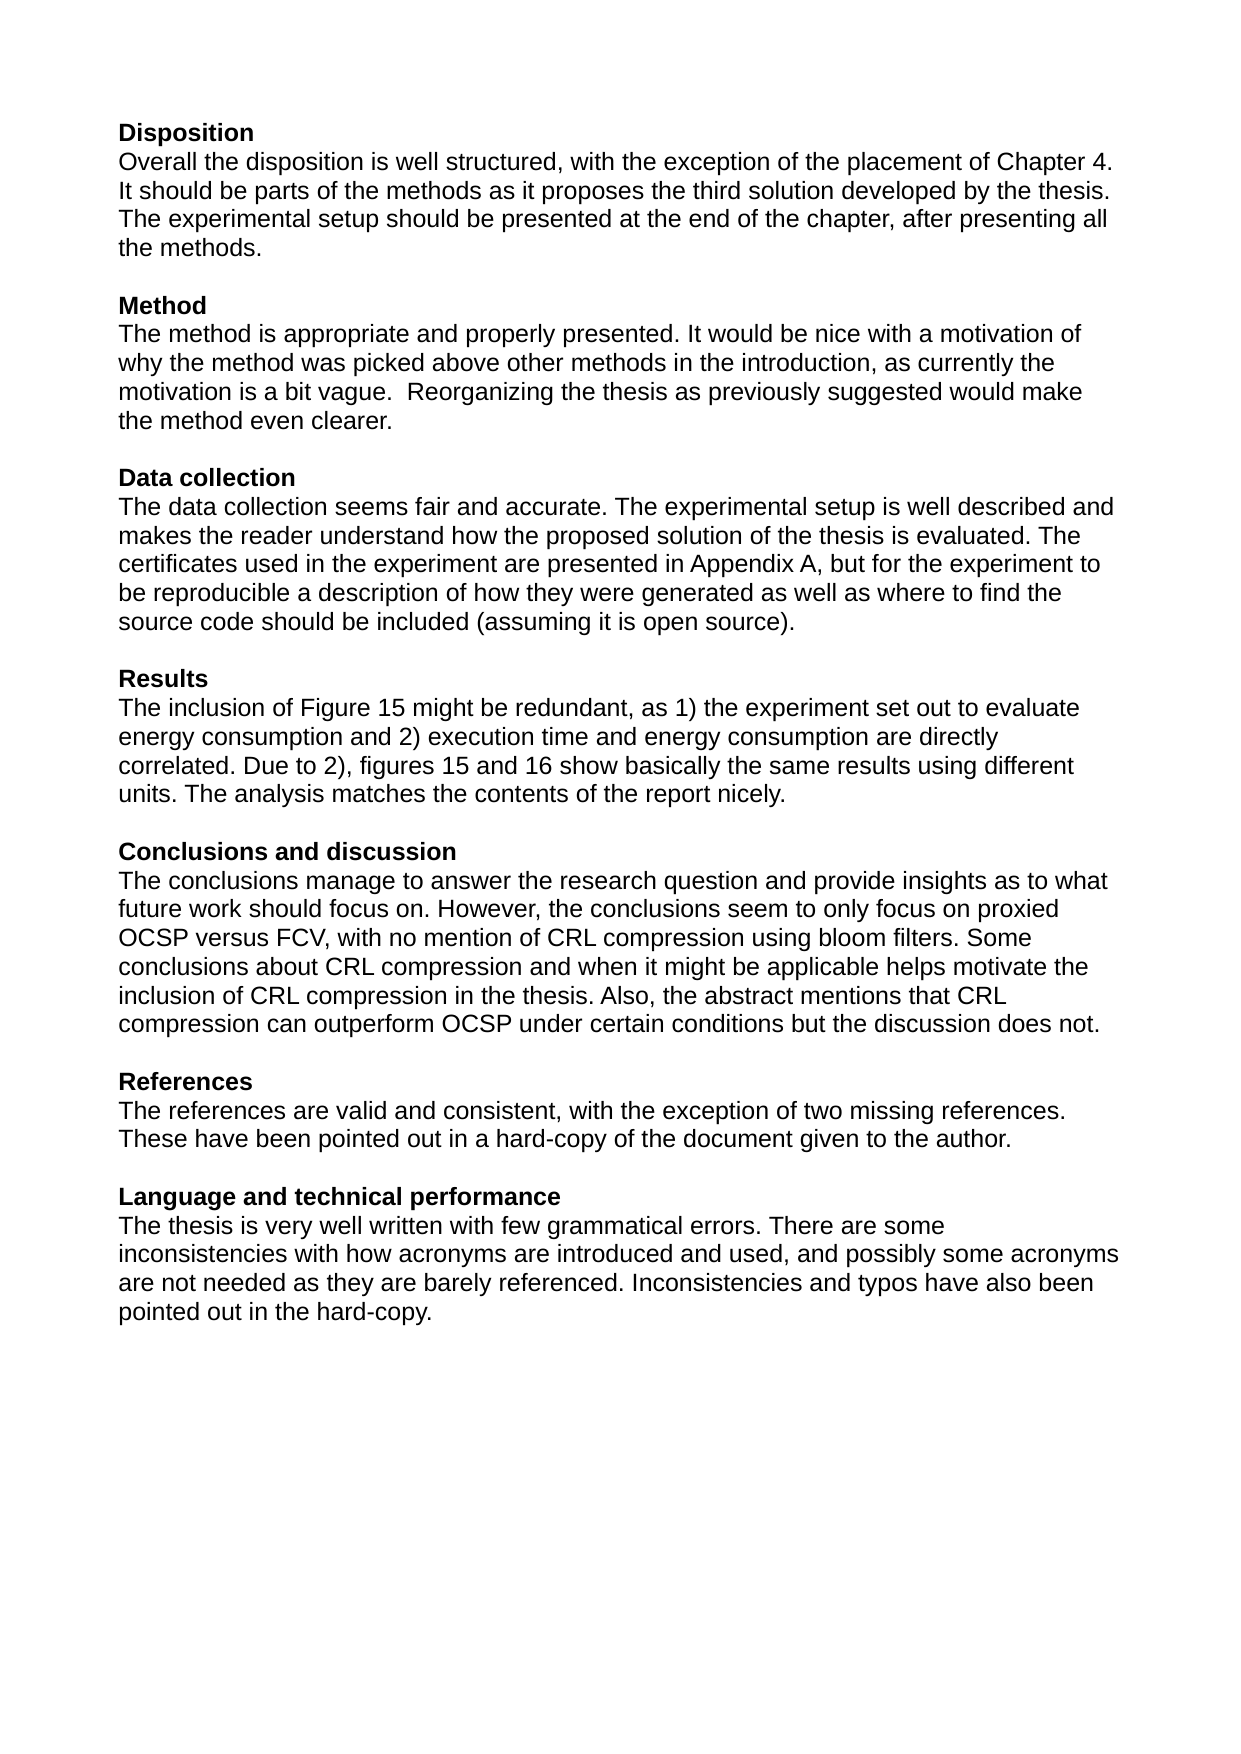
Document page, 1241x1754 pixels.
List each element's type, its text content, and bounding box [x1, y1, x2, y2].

text The conclusions manage to answer the research question and provide insights as to what future work should focus on. However, the conclusions seem to only focus on proxied OCSP versus FCV, with no mention of CRL compression using bloom filters. Some conclusions about CRL compression and when it might be applicable helps motivate the inclusion of CRL compression in the thesis. Also, the abstract mentions that CRL compression can outperform OCSP under certain conditions but the discussion does not. [118, 866, 1122, 1038]
text Language and technical performance [118, 1182, 1122, 1211]
text The references are valid and consistent, with the exception of two missing references. These have been pointed out in a hard-copy of the document given to the author. [118, 1096, 1122, 1153]
text The inclusion of Figure 15 might be redundant, as 1) the experiment set out to evaluate energy consumption and 2) execution time and energy consumption are directly correlated. Due to 2), figures 15 and 16 show basically the same results using different units. The analysis matches the contents of the report nicely. [118, 693, 1122, 808]
text Overall the disposition is well structured, with the exception of the placement of Chapter 4. It should be parts of the methods as it proposes the third solution developed by the thesis. The experimental setup should be presented at the end of the chapter, after presenting all the methods. [118, 147, 1122, 262]
text The thesis is very well written with few grammatical errors. There are some inconsistencies with how acronyms are introduced and used, and possibly some acronyms are not needed as they are barely referenced. Inconsistencies and typos have also been pointed out in the hard-copy. [118, 1211, 1122, 1326]
text The method is appropriate and properly presented. It would be nice with a motivation of why the method was picked above other methods in the introduction, as currently the motivation is a bit vague. Reorganizing the thesis as previously suggested would make the method even clearer. [118, 319, 1122, 434]
text Method [118, 291, 1122, 319]
text References [118, 1067, 1122, 1096]
text Results [118, 664, 1122, 693]
text Conclusions and discussion [118, 837, 1122, 866]
text Data collection The data collection seems fair and accurate. The experimental setup is well described and makes the reader understand how the proposed solution of the thesis is evaluated. The certificates used in the experiment are presented in Appendix A, but for the experiment to be reproducible a description of how they were generated as well as where to find the source code should be included (assuming it is open source). [118, 463, 1122, 636]
text Disposition [118, 118, 1122, 147]
